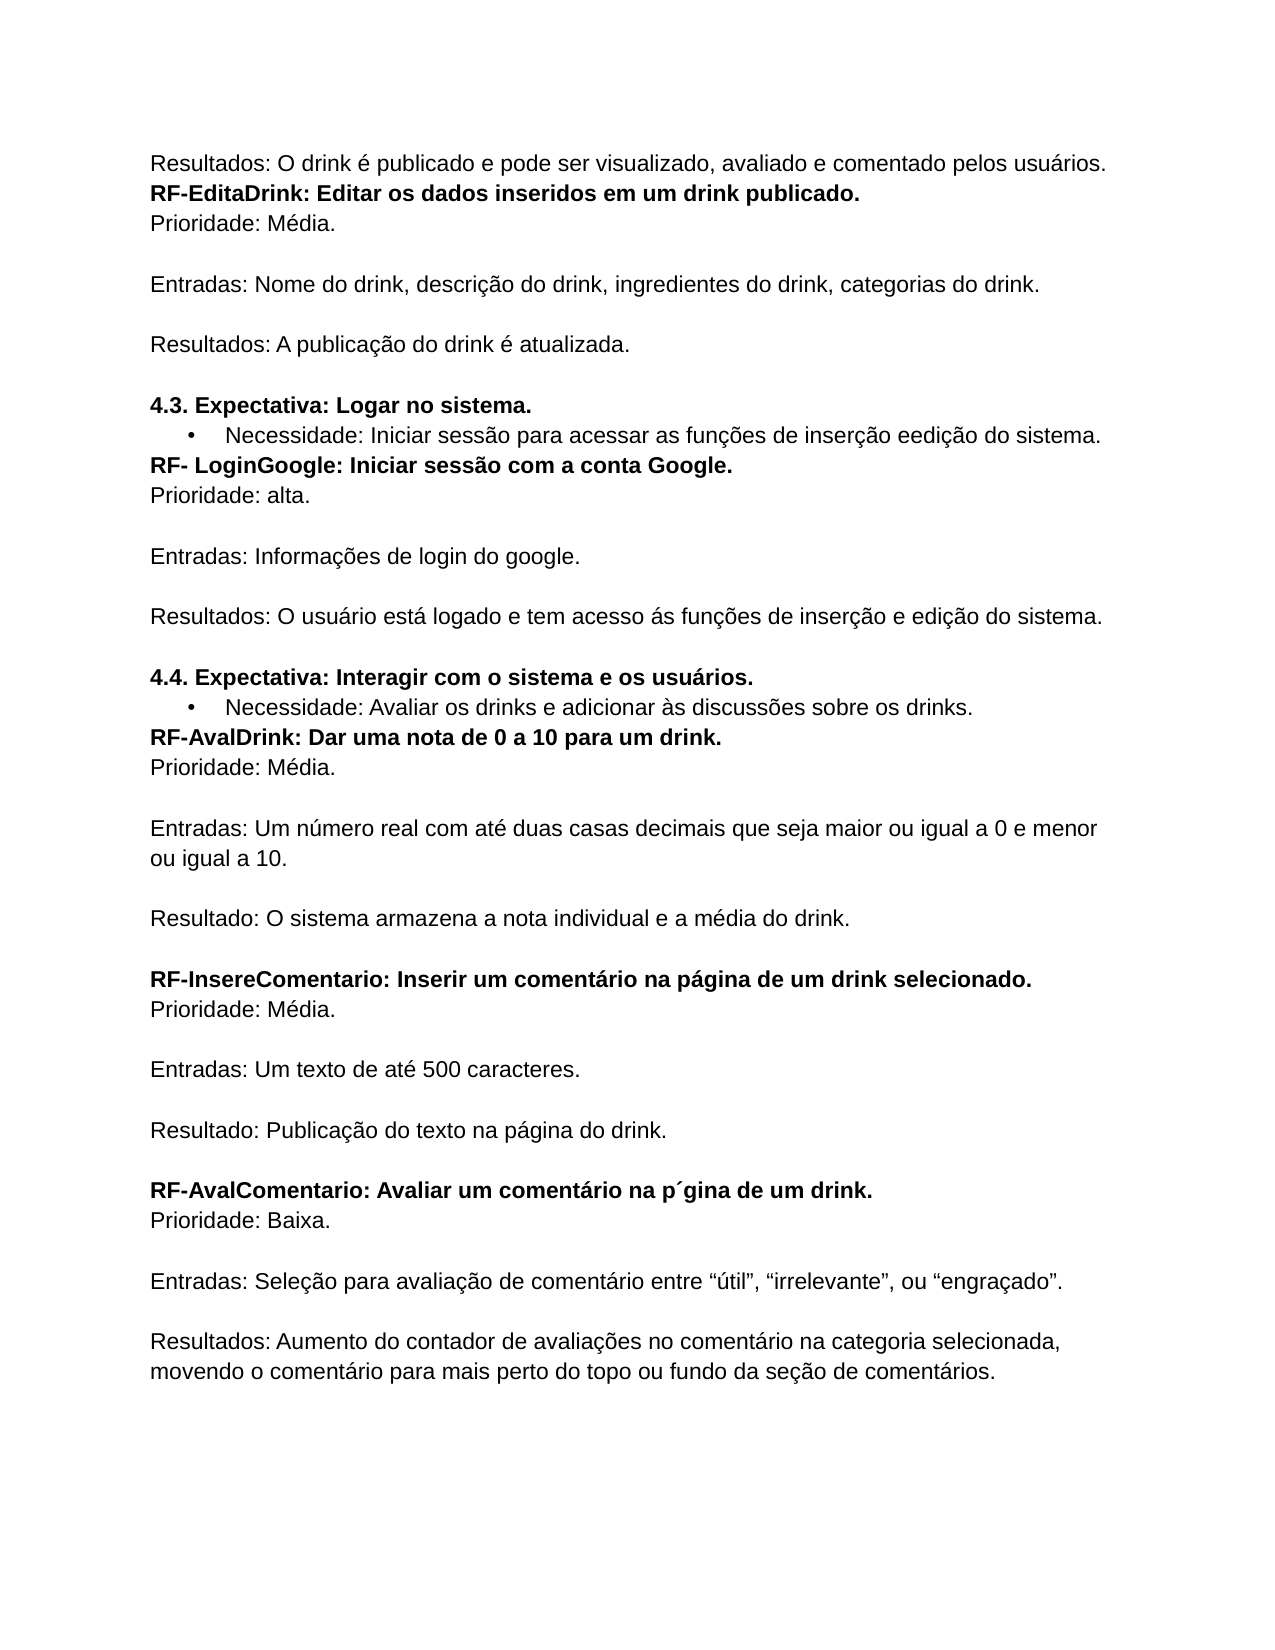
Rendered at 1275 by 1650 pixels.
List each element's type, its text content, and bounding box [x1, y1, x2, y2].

text Entradas: Nome do drink, descrição do drink, ingredientes do drink, categorias do drink. [150, 271, 1125, 297]
text Prioridade: Baixa. [150, 1207, 1125, 1234]
text 4.4. Expectativa: Interagir com o sistema e os usuários. [150, 663, 1125, 690]
text Entradas: Informações de login do google. [150, 543, 1125, 569]
text Resultados: A publicação do drink é atualizada. [150, 331, 1125, 358]
text Resultados: O usuário está logado e tem acesso ás funções de inserção e edição do sistema. [150, 603, 1125, 629]
text 4.3. Expectativa: Logar no sistema. [150, 392, 1125, 418]
text Resultados: Aumento do contador de avaliações no comentário na categoria selecionada, movendo o comentário para mais perto do topo ou fundo da seção de comentários. [150, 1328, 1125, 1385]
text Prioridade: Média. [150, 996, 1125, 1022]
text RF-AvalDrink: Dar uma nota de 0 a 10 para um drink. [150, 724, 1125, 750]
text Entradas: Um número real com até duas casas decimais que seja maior ou igual a 0 e menor ou igual a 10. [150, 814, 1125, 871]
text RF-EditaDrink: Editar os dados inseridos em um drink publicado. [150, 180, 1125, 207]
text RF-AvalComentario: Avaliar um comentário na p´gina de um drink. [150, 1177, 1125, 1203]
text Resultado: O sistema armazena a nota individual e a média do drink. [150, 905, 1125, 932]
text RF- LoginGoogle: Iniciar sessão com a conta Google. [150, 452, 1125, 478]
text Prioridade: alta. [150, 482, 1125, 509]
text Prioridade: Média. [150, 754, 1125, 781]
text Resultados: O drink é publicado e pode ser visualizado, avaliado e comentado pelos usuários. [150, 150, 1125, 176]
list Necessidade: Iniciar sessão para acessar as funções de inserção eedição do sistema. [187, 422, 1125, 448]
text Resultado: Publicação do texto na página do drink. [150, 1117, 1125, 1143]
list Necessidade: Avaliar os drinks e adicionar às discussões sobre os drinks. [187, 694, 1125, 720]
text RF-InsereComentario: Inserir um comentário na página de um drink selecionado. [150, 966, 1125, 992]
text Prioridade: Média. [150, 210, 1125, 237]
text Entradas: Um texto de até 500 caracteres. [150, 1056, 1125, 1083]
text Entradas: Seleção para avaliação de comentário entre “útil”, “irrelevante”, ou “engraçado”. [150, 1268, 1125, 1294]
